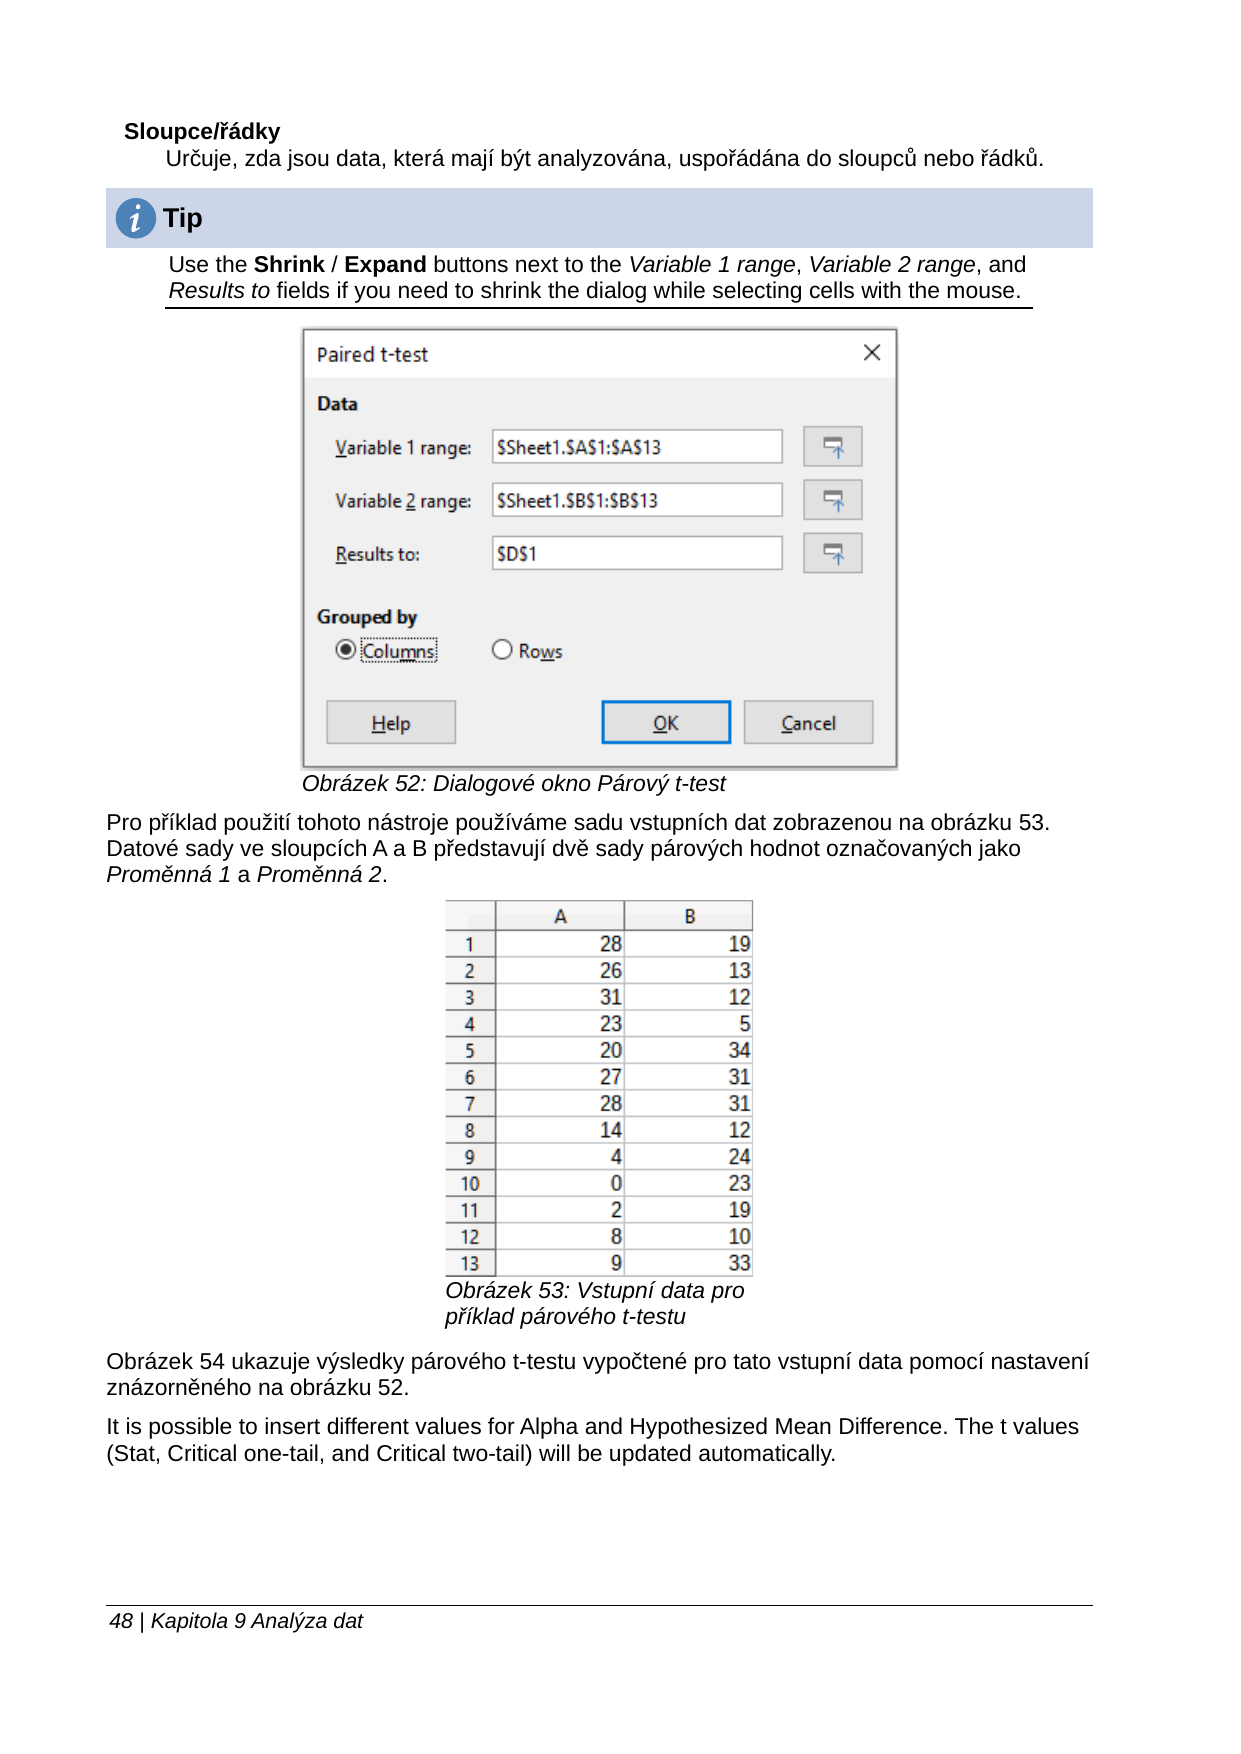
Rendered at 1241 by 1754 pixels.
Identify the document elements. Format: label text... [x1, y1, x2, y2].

text Use the Shrink / Expand buttons next to the Variable 1 range, Variable 2 range, and Results to fields if you need to shrink the dialog while selecting cells with the mouse. [165, 248, 1033, 307]
text It is possible to insert different values for Alpha and Hypothesized Mean Difference. The t values (Stat, Critical one-tail, and Critical two-tail) will be updated automatically. [106, 1413, 1093, 1466]
text Obrázek 52: Dialogové okno Párový t-test [302, 771, 897, 797]
text Obrázek 53: Vstupní data pro příklad párového t-testu [445, 1277, 754, 1330]
text Určuje, zda jsou data, která mají být analyzována, uspořádána do sloupců nebo řádků. [165, 144, 1093, 171]
text Sloupce/řádky [124, 118, 1093, 144]
subtitle Tip [106, 188, 1093, 248]
text Pro příklad použití tohoto nástroje používáme sadu vstupních dat zobrazenou na obrázku 53. Datové sady ve sloupcích A a B představují dvě sady párových hodnot označovaných jako Proměnná 1 a Proměnná 2. [106, 809, 1093, 888]
text Obrázek 54 ukazuje výsledky párového t-testu vypočtené pro tato vstupní data pomocí nastavení znázorněného na obrázku 52. [106, 1348, 1093, 1401]
picture [445, 900, 754, 1277]
picture [300, 326, 899, 771]
